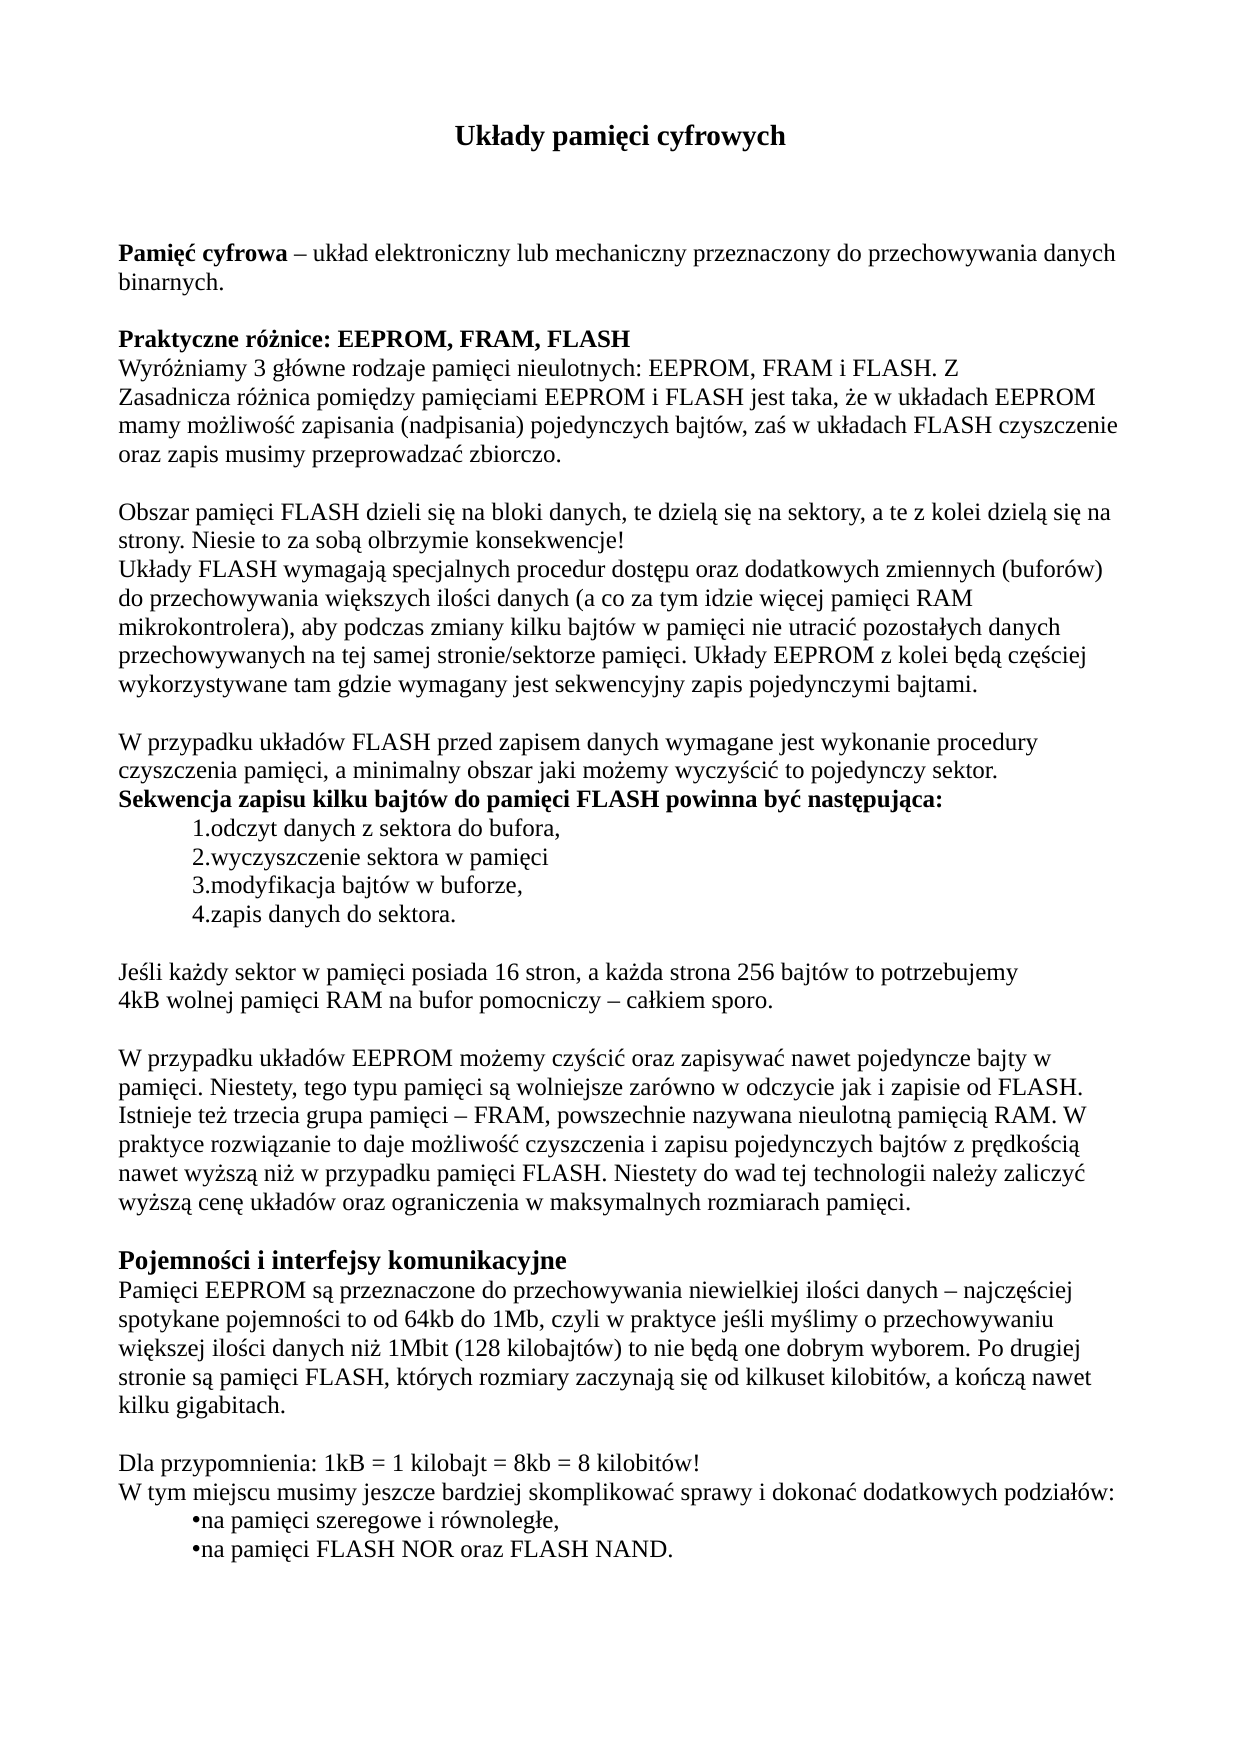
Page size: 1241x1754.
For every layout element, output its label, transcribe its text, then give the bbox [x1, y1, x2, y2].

text Pamięć cyfrowa – układ elektroniczny lub mechaniczny przeznaczony do przechowywania danych binarnych. [118, 238, 1122, 295]
text Obszar pamięci FLASH dzieli się na bloki danych, te dzielą się na sektory, a te z kolei dzielą się na strony. Niesie to za sobą olbrzymie konsekwencje! [118, 497, 1122, 554]
list modyfikacja bajtów w buforze, [118, 870, 1122, 899]
list na pamięci szeregowe i równoległe, [118, 1505, 1122, 1534]
list zapis danych do sektora. [118, 899, 1122, 928]
text Praktyczne różnice: EEPROM, FRAM, FLASH [118, 324, 1122, 353]
text Sekwencja zapisu kilku bajtów do pamięci FLASH powinna być następująca: [118, 784, 1122, 813]
text Jeśli każdy sektor w pamięci posiada 16 stron, a każda strona 256 bajtów to potrzebujemy 4kB wolnej pamięci RAM na bufor pomocniczy – całkiem sporo. [118, 957, 1122, 1014]
text Układy pamięci cyfrowych [118, 118, 1122, 152]
text Istnieje też trzecia grupa pamięci – FRAM, powszechnie nazywana nieulotną pamięcią RAM. W praktyce rozwiązanie to daje możliwość czyszczenia i zapisu pojedynczych bajtów z prędkością nawet wyższą niż w przypadku pamięci FLASH. Niestety do wad tej technologii należy zaliczyć wyższą cenę układów oraz ograniczenia w maksymalnych rozmiarach pamięci. [118, 1100, 1122, 1215]
text Wyróżniamy 3 główne rodzaje pamięci nieulotnych: EEPROM, FRAM i FLASH. Z [118, 353, 1122, 382]
list odczyt danych z sektora do bufora, [118, 813, 1122, 842]
list wyczyszczenie sektora w pamięci [118, 842, 1122, 870]
text Zasadnicza różnica pomiędzy pamięciami EEPROM i FLASH jest taka, że w układach EEPROM mamy możliwość zapisania (nadpisania) pojedynczych bajtów, zaś w układach FLASH czyszczenie oraz zapis musimy przeprowadzać zbiorczo. [118, 382, 1122, 468]
text W tym miejscu musimy jeszcze bardziej skomplikować sprawy i dokonać dodatkowych podziałów: [118, 1477, 1122, 1505]
text Pojemności i interfejsy komunikacyjne [118, 1244, 1122, 1275]
text W przypadku układów EEPROM możemy czyścić oraz zapisywać nawet pojedyncze bajty w pamięci. Niestety, tego typu pamięci są wolniejsze zarówno w odczycie jak i zapisie od FLASH. [118, 1043, 1122, 1100]
text Układy FLASH wymagają specjalnych procedur dostępu oraz dodatkowych zmiennych (buforów) do przechowywania większych ilości danych (a co za tym idzie więcej pamięci RAM mikrokontrolera), aby podczas zmiany kilku bajtów w pamięci nie utracić pozostałych danych przechowywanych na tej samej stronie/sektorze pamięci. Układy EEPROM z kolei będą częściej wykorzystywane tam gdzie wymagany jest sekwencyjny zapis pojedynczymi bajtami. [118, 554, 1122, 698]
text Pamięci EEPROM są przeznaczone do przechowywania niewielkiej ilości danych – najczęściej spotykane pojemności to od 64kb do 1Mb, czyli w praktyce jeśli myślimy o przechowywaniu większej ilości danych niż 1Mbit (128 kilobajtów) to nie będą one dobrym wyborem. Po drugiej stronie są pamięci FLASH, których rozmiary zaczynają się od kilkuset kilobitów, a kończą nawet kilku gigabitach. [118, 1275, 1122, 1419]
text W przypadku układów FLASH przed zapisem danych wymagane jest wykonanie procedury czyszczenia pamięci, a minimalny obszar jaki możemy wyczyścić to pojedynczy sektor. [118, 727, 1122, 784]
text Dla przypomnienia: 1kB = 1 kilobajt = 8kb = 8 kilobitów! [118, 1448, 1122, 1477]
list na pamięci FLASH NOR oraz FLASH NAND. [118, 1534, 1122, 1563]
